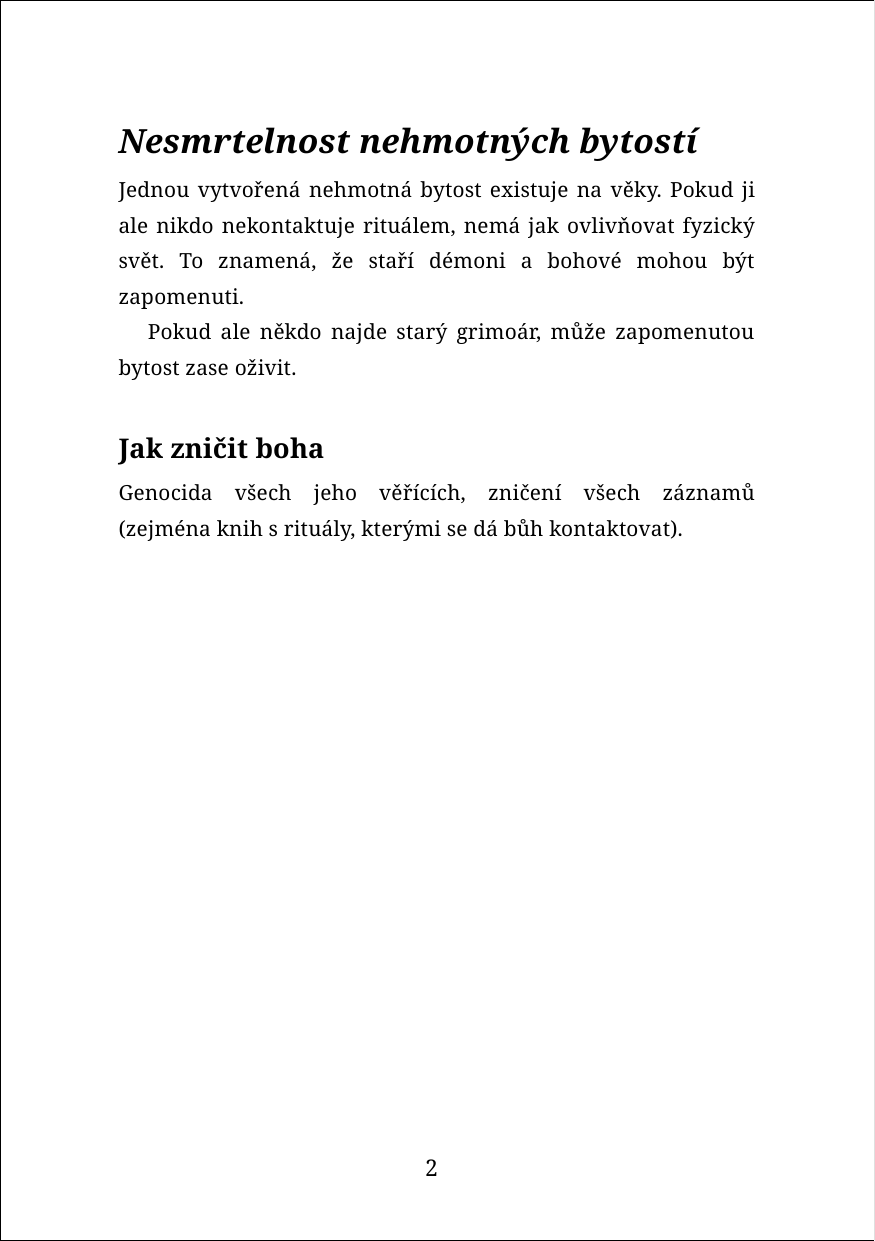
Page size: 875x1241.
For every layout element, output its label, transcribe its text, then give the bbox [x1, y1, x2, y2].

subtitle Nesmrtelnost nehmotných bytostí [118, 118, 756, 164]
text Jednou vytvořená nehmotná bytost existuje na věky. Pokud ji ale nikdo nekontaktuje rituálem, nemá jak ovlivňovat fyzický svět. To znamená, že staří démoni a bohové mohou být zapomenuti. Pokud ale někdo najde starý grimoár, může zapomenutou bytost zase oživit. [118, 175, 756, 381]
subtitle Jak zničit boha [118, 430, 756, 467]
text Genocida všech jeho věřících, zničení všech záznamů (zejména knih s rituály, kterými se dá bůh kontaktovat). [118, 478, 756, 542]
